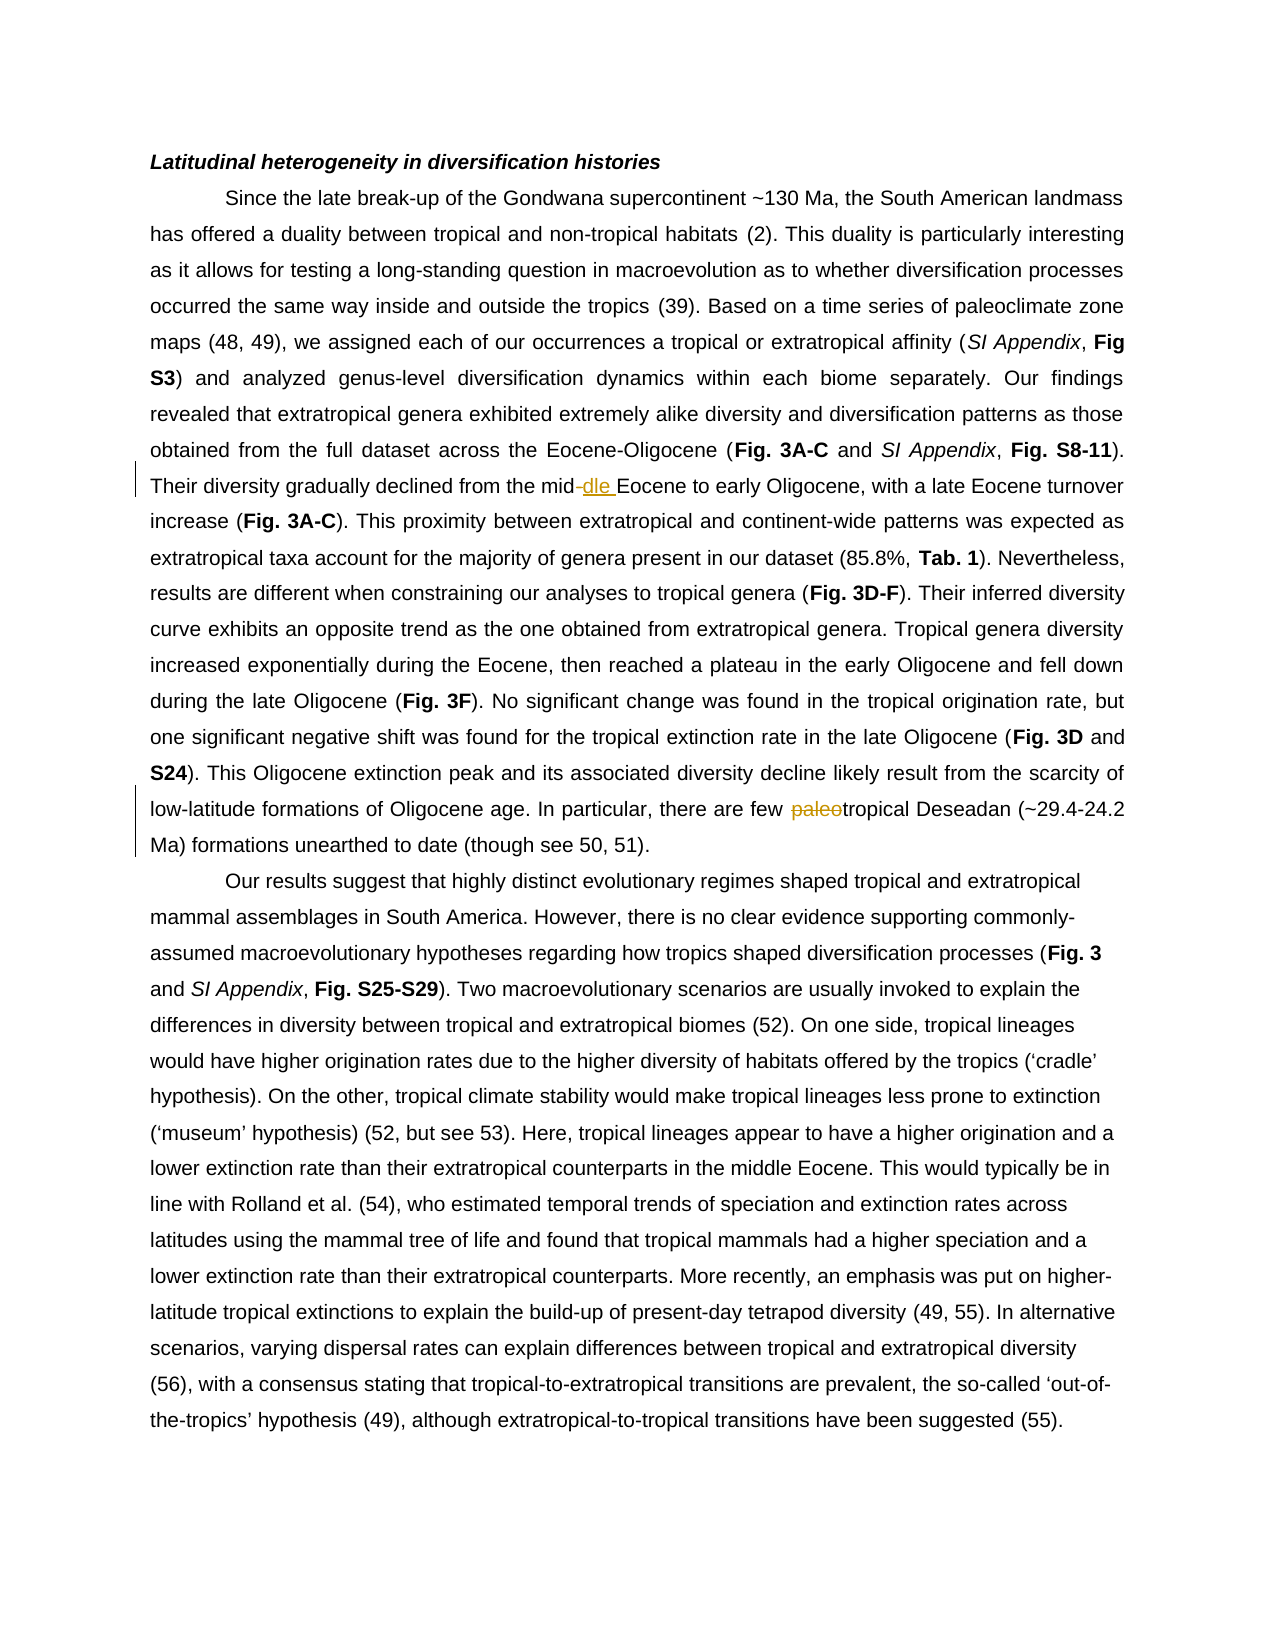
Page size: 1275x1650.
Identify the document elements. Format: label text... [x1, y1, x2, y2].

text Our results suggest that highly distinct evolutionary regimes shaped tropical and extratropical mammal assemblages in South America. However, there is no clear evidence supporting commonly-assumed macroevolutionary hypotheses regarding how tropics shaped diversification processes (Fig. 3 and SI Appendix, Fig. S25-S29). Two macroevolutionary scenarios are usually invoked to explain the differences in diversity between tropical and extratropical biomes (52). On one side, tropical lineages would have higher origination rates due to the higher diversity of habitats offered by the tropics (‘cradle’ hypothesis). On the other, tropical climate stability would make tropical lineages less prone to extinction (‘museum’ hypothesis) (52, but see 53). Here, tropical lineages appear to have a higher origination and a lower extinction rate than their extratropical counterparts in the middle Eocene. This would typically be in line with Rolland et al. (54), who estimated temporal trends of speciation and extinction rates across latitudes using the mammal tree of life and found that tropical mammals had a higher speciation and a lower extinction rate than their extratropical counterparts. More recently, an emphasis was put on higher-latitude tropical extinctions to explain the build-up of present-day tetrapod diversity (49, 55). In alternative scenarios, varying dispersal rates can explain differences between tropical and extratropical diversity (56), with a consensus stating that tropical-to-extratropical transitions are prevalent, the so-called ‘out-of-the-tropics’ hypothesis (49), although extratropical-to-tropical transitions have been suggested (55). [150, 869, 1125, 1432]
text Latitudinal heterogeneity in diversification histories [150, 150, 1125, 174]
text Since the late break-up of the Gondwana supercontinent ~130 Ma, the South American landmass has offered a duality between tropical and non-tropical habitats (2). This duality is particularly interesting as it allows for testing a long-standing question in macroevolution as to whether diversification processes occurred the same way inside and outside the tropics (39). Based on a time series of paleoclimate zone maps (48, 49), we assigned each of our occurrences a tropical or extratropical affinity (SI Appendix, Fig S3) and analyzed genus-level diversification dynamics within each biome separately. Our findings revealed that extratropical genera exhibited extremely alike diversity and diversification patterns as those obtained from the full dataset across the Eocene-Oligocene (Fig. 3A-C and SI Appendix, Fig. S8-11). Their diversity gradually declined from the middle Eocene to early Oligocene, with a late Eocene turnover increase (Fig. 3A-C). This proximity between extratropical and continent-wide patterns was expected as extratropical taxa account for the majority of genera present in our dataset (85.8%, Tab. 1). Nevertheless, results are different when constraining our analyses to tropical genera (Fig. 3D-F). Their inferred diversity curve exhibits an opposite trend as the one obtained from extratropical genera. Tropical genera diversity increased exponentially during the Eocene, then reached a plateau in the early Oligocene and fell down during the late Oligocene (Fig. 3F). No significant change was found in the tropical origination rate, but one significant negative shift was found for the tropical extinction rate in the late Oligocene (Fig. 3D and S24). This Oligocene extinction peak and its associated diversity decline likely result from the scarcity of low-latitude formations of Oligocene age. In particular, there are few tropical Deseadan (~29.4-24.2 Ma) formations unearthed to date (though see 50, 51). [150, 186, 1125, 857]
